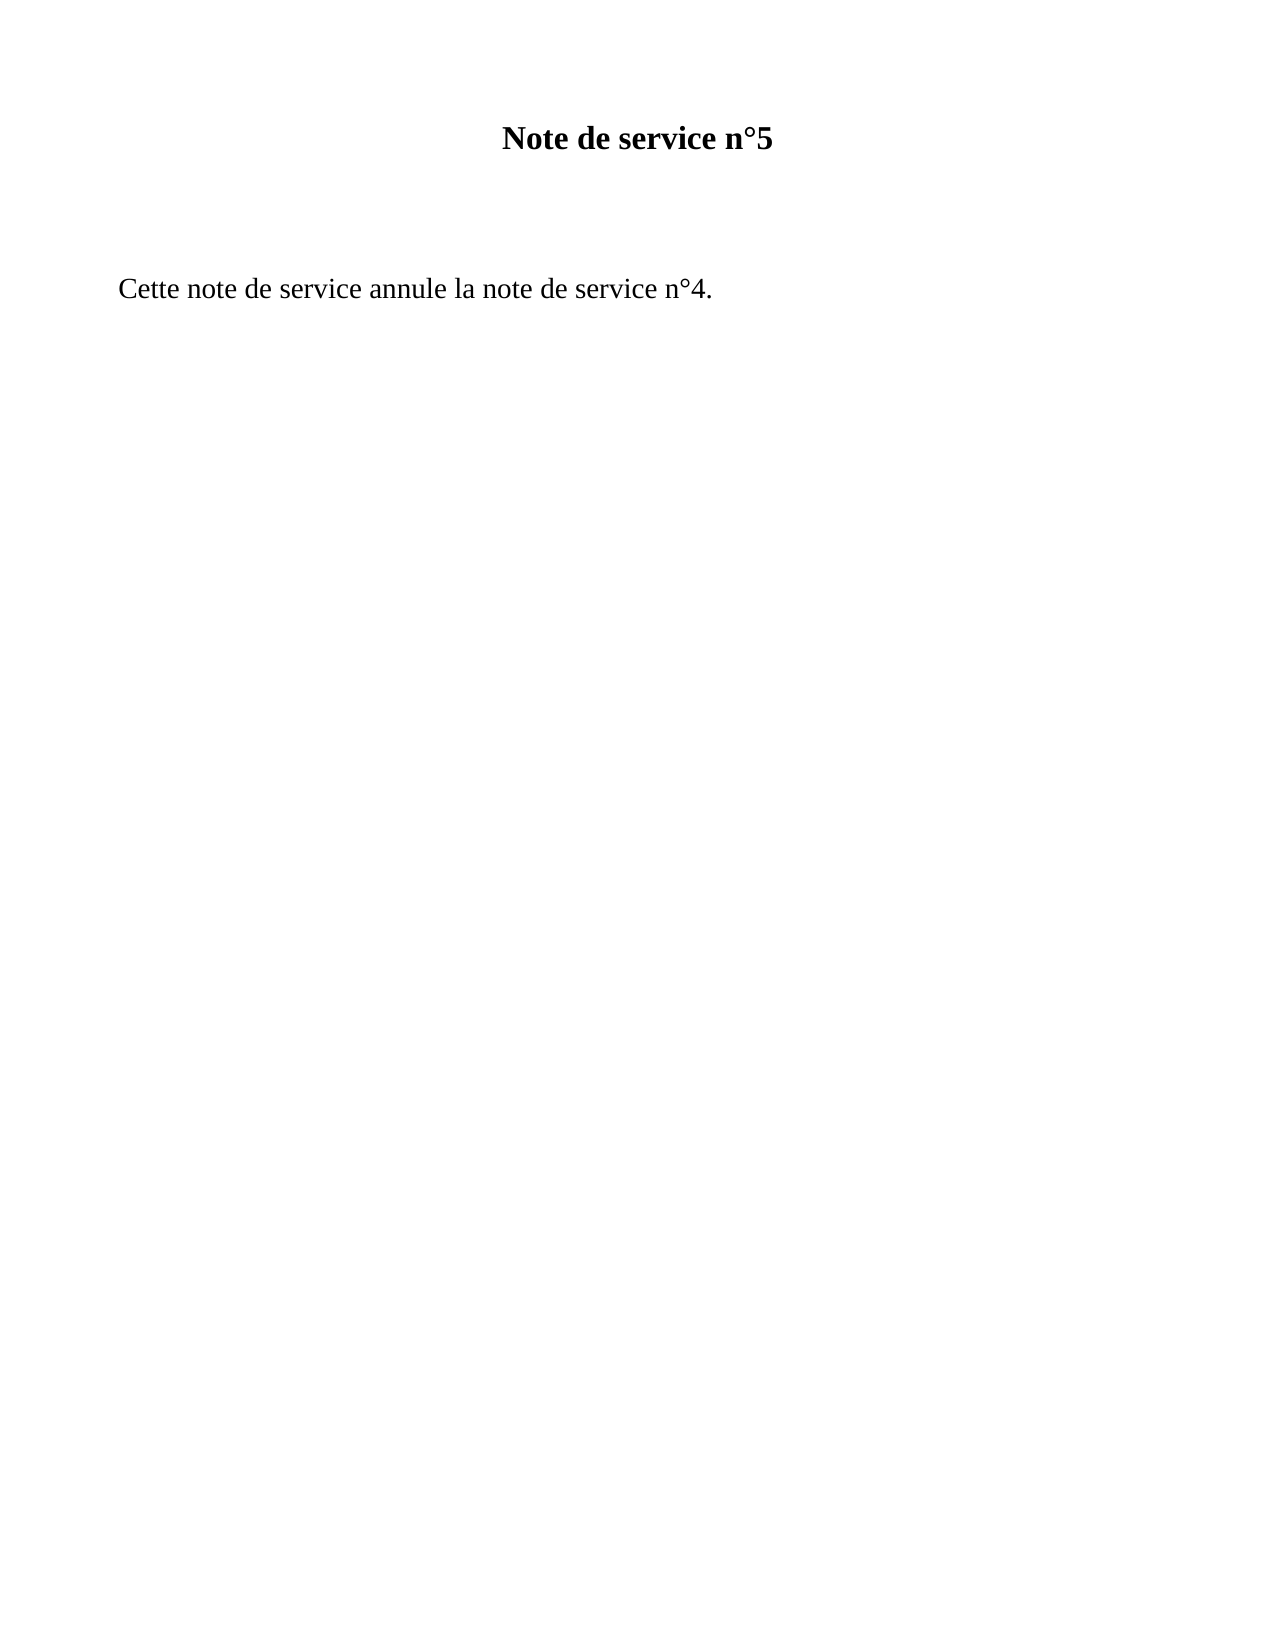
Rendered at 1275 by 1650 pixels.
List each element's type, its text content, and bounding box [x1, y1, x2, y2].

text Cette note de service annule la note de service n°4. [118, 271, 1157, 305]
text Note de service n°5 [118, 118, 1157, 156]
